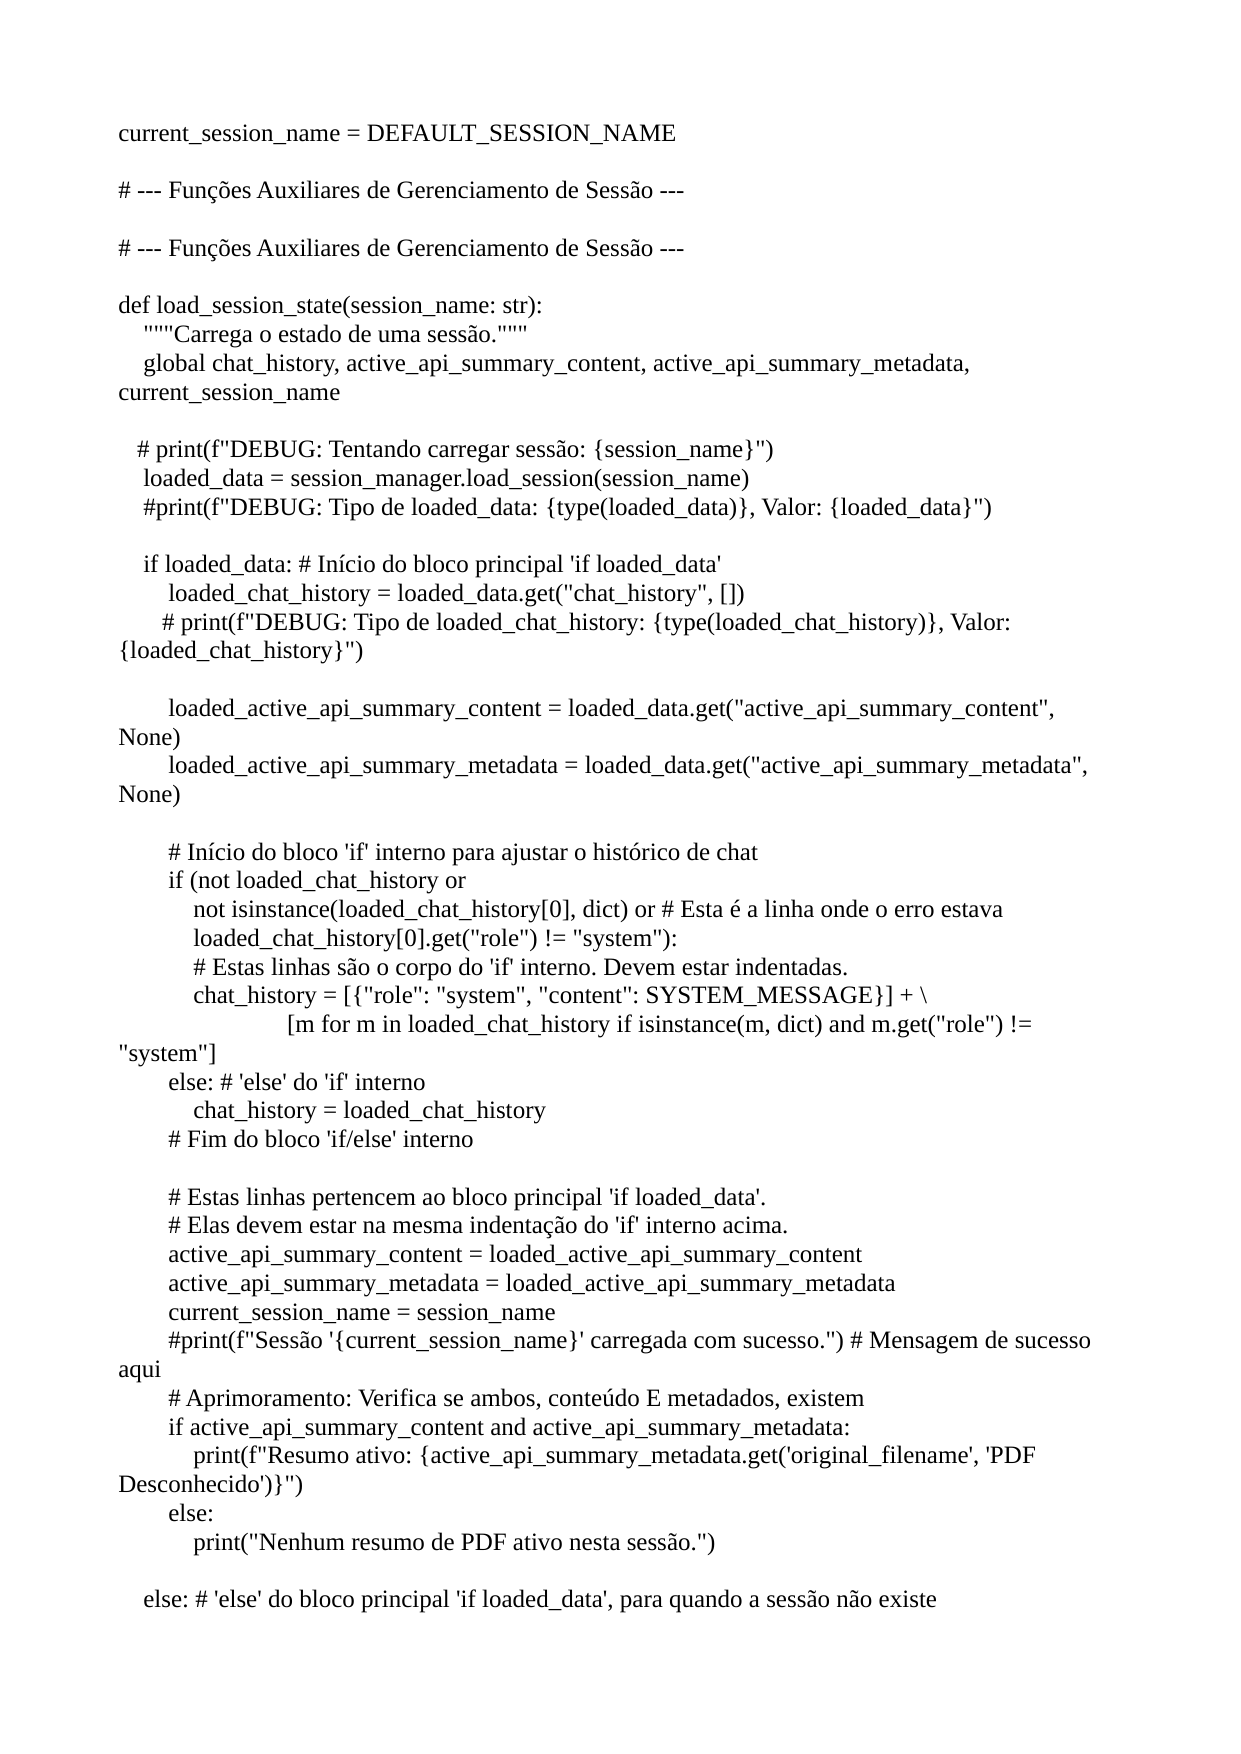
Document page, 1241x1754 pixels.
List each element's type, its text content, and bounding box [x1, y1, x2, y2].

text if loaded_data: # Início do bloco principal 'if loaded_data' [118, 549, 1122, 578]
text if active_api_summary_content and active_api_summary_metadata: [118, 1412, 1122, 1441]
text print(f"Resumo ativo: {active_api_summary_metadata.get('original_filename', 'PDF Desconhecido')}") [118, 1441, 1122, 1498]
text else: # 'else' do 'if' interno [118, 1067, 1122, 1096]
text chat_history = [{"role": "system", "content": SYSTEM_MESSAGE}] + \ [118, 981, 1122, 1009]
text current_session_name = DEFAULT_SESSION_NAME [118, 118, 1122, 147]
text active_api_summary_content = loaded_active_api_summary_content [118, 1239, 1122, 1268]
text # print(f"DEBUG: Tipo de loaded_chat_history: {type(loaded_chat_history)}, Valor: {loaded_chat_history}") [118, 607, 1122, 664]
text current_session_name = session_name [118, 1297, 1122, 1326]
text # Fim do bloco 'if/else' interno [118, 1124, 1122, 1153]
text global chat_history, active_api_summary_content, active_api_summary_metadata, current_session_name [118, 348, 1122, 406]
text chat_history = loaded_chat_history [118, 1096, 1122, 1124]
text active_api_summary_metadata = loaded_active_api_summary_metadata [118, 1268, 1122, 1297]
text print("Nenhum resumo de PDF ativo nesta sessão.") [118, 1527, 1122, 1556]
text # Aprimoramento: Verifica se ambos, conteúdo E metadados, existem [118, 1383, 1122, 1412]
text # --- Funções Auxiliares de Gerenciamento de Sessão --- [118, 233, 1122, 262]
text # Início do bloco 'if' interno para ajustar o histórico de chat [118, 837, 1122, 866]
text loaded_active_api_summary_content = loaded_data.get("active_api_summary_content", None) [118, 693, 1122, 751]
text # Estas linhas são o corpo do 'if' interno. Devem estar indentadas. [118, 952, 1122, 981]
text else: # 'else' do bloco principal 'if loaded_data', para quando a sessão não existe [118, 1584, 1122, 1613]
text """Carrega o estado de uma sessão.""" [118, 319, 1122, 348]
text def load_session_state(session_name: str): [118, 291, 1122, 319]
text if (not loaded_chat_history or [118, 866, 1122, 894]
text # Elas devem estar na mesma indentação do 'if' interno acima. [118, 1211, 1122, 1239]
text [m for m in loaded_chat_history if isinstance(m, dict) and m.get("role") != "system"] [118, 1009, 1122, 1067]
text #print(f"Sessão '{current_session_name}' carregada com sucesso.") # Mensagem de sucesso aqui [118, 1326, 1122, 1383]
text # --- Funções Auxiliares de Gerenciamento de Sessão --- [118, 176, 1122, 204]
text loaded_chat_history[0].get("role") != "system"): [118, 923, 1122, 952]
text loaded_chat_history = loaded_data.get("chat_history", []) [118, 578, 1122, 607]
text not isinstance(loaded_chat_history[0], dict) or # Esta é a linha onde o erro estava [118, 894, 1122, 923]
text loaded_data = session_manager.load_session(session_name) [118, 463, 1122, 492]
text # Estas linhas pertencem ao bloco principal 'if loaded_data'. [118, 1182, 1122, 1211]
text loaded_active_api_summary_metadata = loaded_data.get("active_api_summary_metadata", None) [118, 751, 1122, 808]
text # print(f"DEBUG: Tentando carregar sessão: {session_name}") [118, 434, 1122, 463]
text #print(f"DEBUG: Tipo de loaded_data: {type(loaded_data)}, Valor: {loaded_data}") [118, 492, 1122, 521]
text else: [118, 1498, 1122, 1527]
